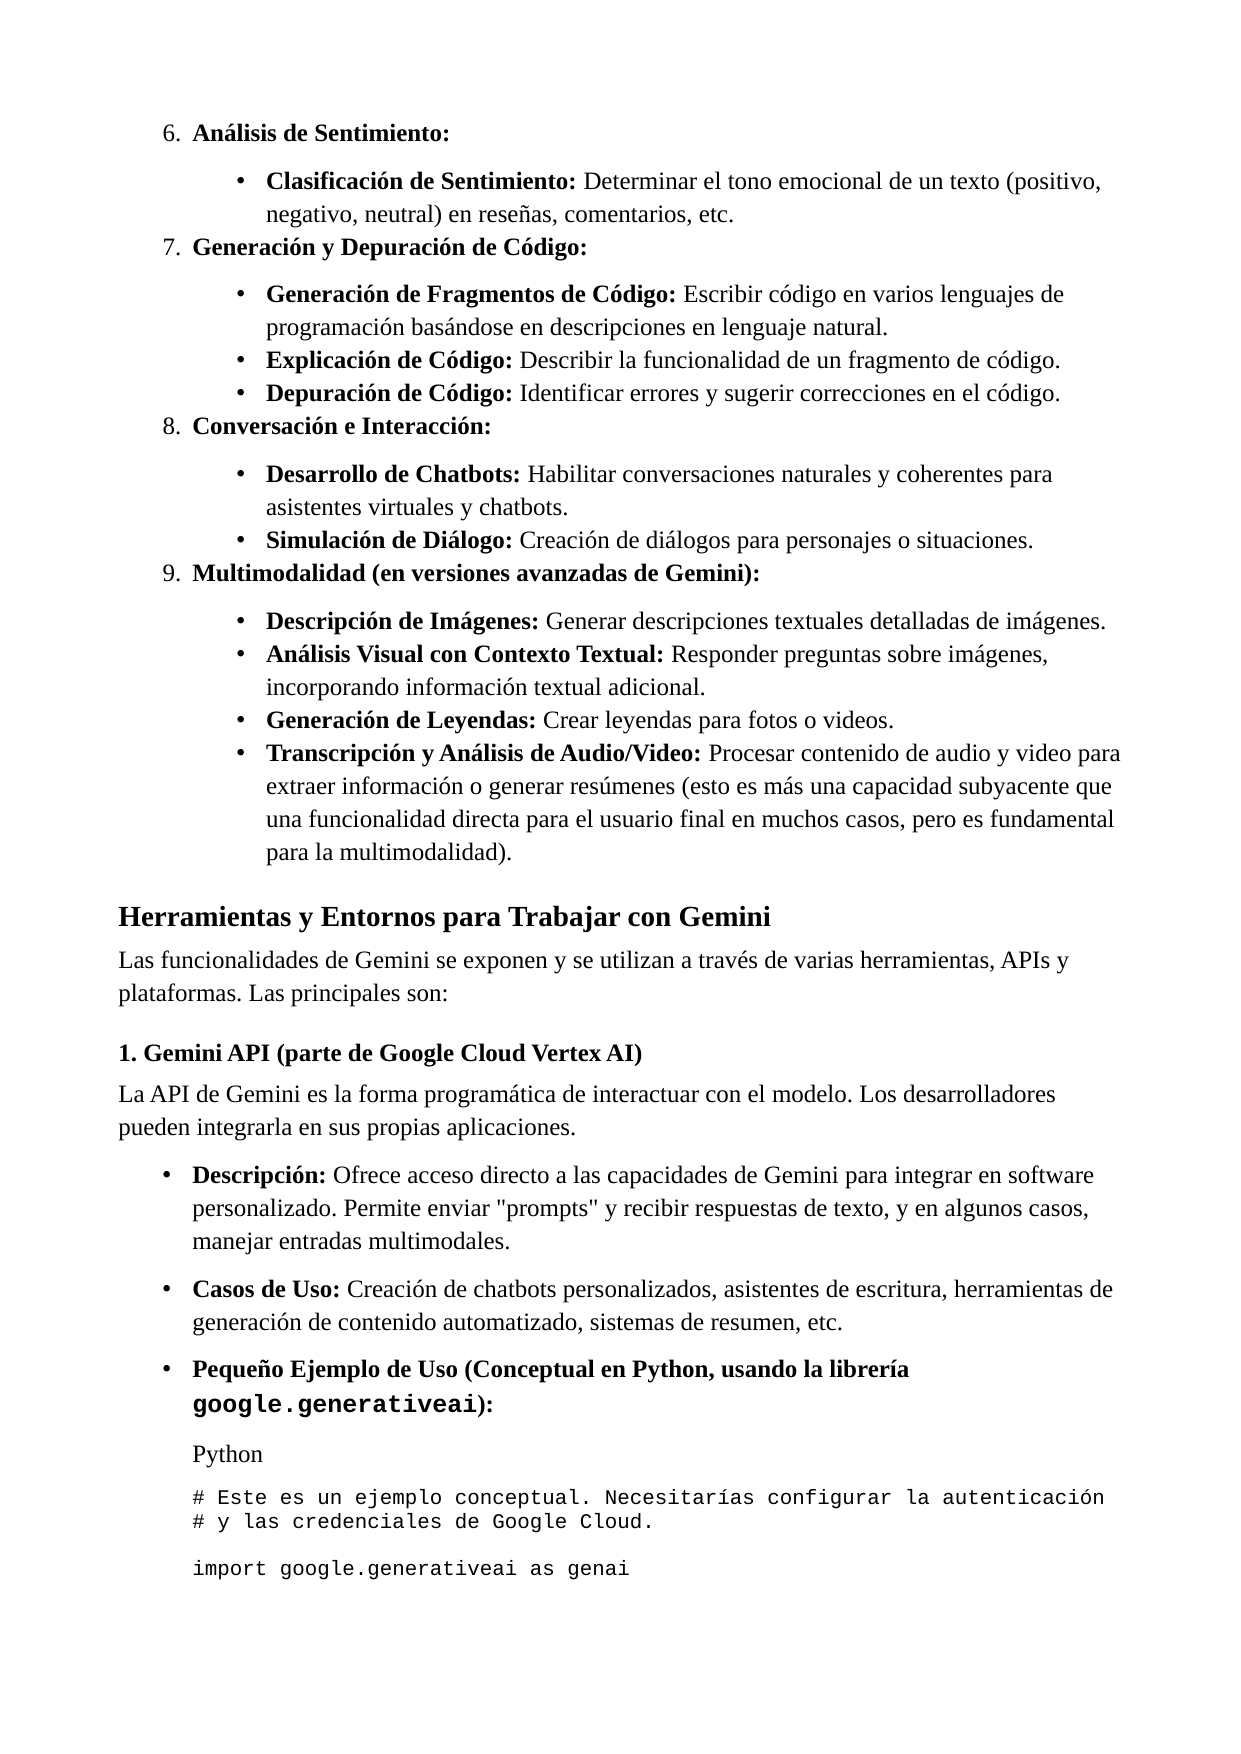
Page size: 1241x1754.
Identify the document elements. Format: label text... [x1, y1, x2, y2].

list Generación y Depuración de Código: [162, 232, 1122, 261]
list # Este es un ejemplo conceptual. Necesitarías configurar la autenticación [162, 1487, 1122, 1511]
list Explicación de Código: Describir la funcionalidad de un fragmento de código. [236, 345, 1122, 374]
list Python [162, 1439, 1122, 1468]
list Generación de Fragmentos de Código: Escribir código en varios lenguajes de programación basándose en descripciones en lenguaje natural. [236, 279, 1122, 341]
text Las funcionalidades de Gemini se exponen y se utilizan a través de varias herramientas, APIs y plataformas. Las principales son: [118, 945, 1122, 1007]
list # y las credenciales de Google Cloud. [162, 1511, 1122, 1534]
list Desarrollo de Chatbots: Habilitar conversaciones naturales y coherentes para asistentes virtuales y chatbots. [236, 459, 1122, 521]
subtitle 1. Gemini API (parte de Google Cloud Vertex AI) [118, 1038, 1122, 1067]
list Generación de Leyendas: Crear leyendas para fotos o videos. [236, 705, 1122, 733]
list Análisis de Sentimiento: [162, 118, 1122, 147]
list Depuración de Código: Identificar errores y sugerir correcciones en el código. [236, 378, 1122, 407]
list Análisis Visual con Contexto Textual: Responder preguntas sobre imágenes, incorporando información textual adicional. [236, 639, 1122, 701]
list Simulación de Diálogo: Creación de diálogos para personajes o situaciones. [236, 525, 1122, 554]
list Casos de Uso: Creación de chatbots personalizados, asistentes de escritura, herramientas de generación de contenido automatizado, sistemas de resumen, etc. [162, 1274, 1122, 1336]
list Transcripción y Análisis de Audio/Video: Procesar contenido de audio y video para extraer información o generar resúmenes (esto es más una capacidad subyacente que una funcionalidad directa para el usuario final en muchos casos, pero es fundamental para la multimodalidad). [236, 738, 1122, 866]
list import google.generativeai as genai [162, 1558, 1122, 1582]
list Multimodalidad (en versiones avanzadas de Gemini): [162, 558, 1122, 587]
list Clasificación de Sentimiento: Determinar el tono emocional de un texto (positivo, negativo, neutral) en reseñas, comentarios, etc. [236, 166, 1122, 227]
list Conversación e Interacción: [162, 411, 1122, 440]
list Descripción de Imágenes: Generar descripciones textuales detalladas de imágenes. [236, 606, 1122, 634]
text La API de Gemini es la forma programática de interactuar con el modelo. Los desarrolladores pueden integrarla en sus propias aplicaciones. [118, 1079, 1122, 1141]
subtitle Herramientas y Entornos para Trabajar con Gemini [118, 899, 1122, 933]
list Pequeño Ejemplo de Uso (Conceptual en Python, usando la librería google.generativeai): [162, 1354, 1122, 1420]
list Descripción: Ofrece acceso directo a las capacidades de Gemini para integrar en software personalizado. Permite enviar "prompts" y recibir respuestas de texto, y en algunos casos, manejar entradas multimodales. [162, 1160, 1122, 1255]
